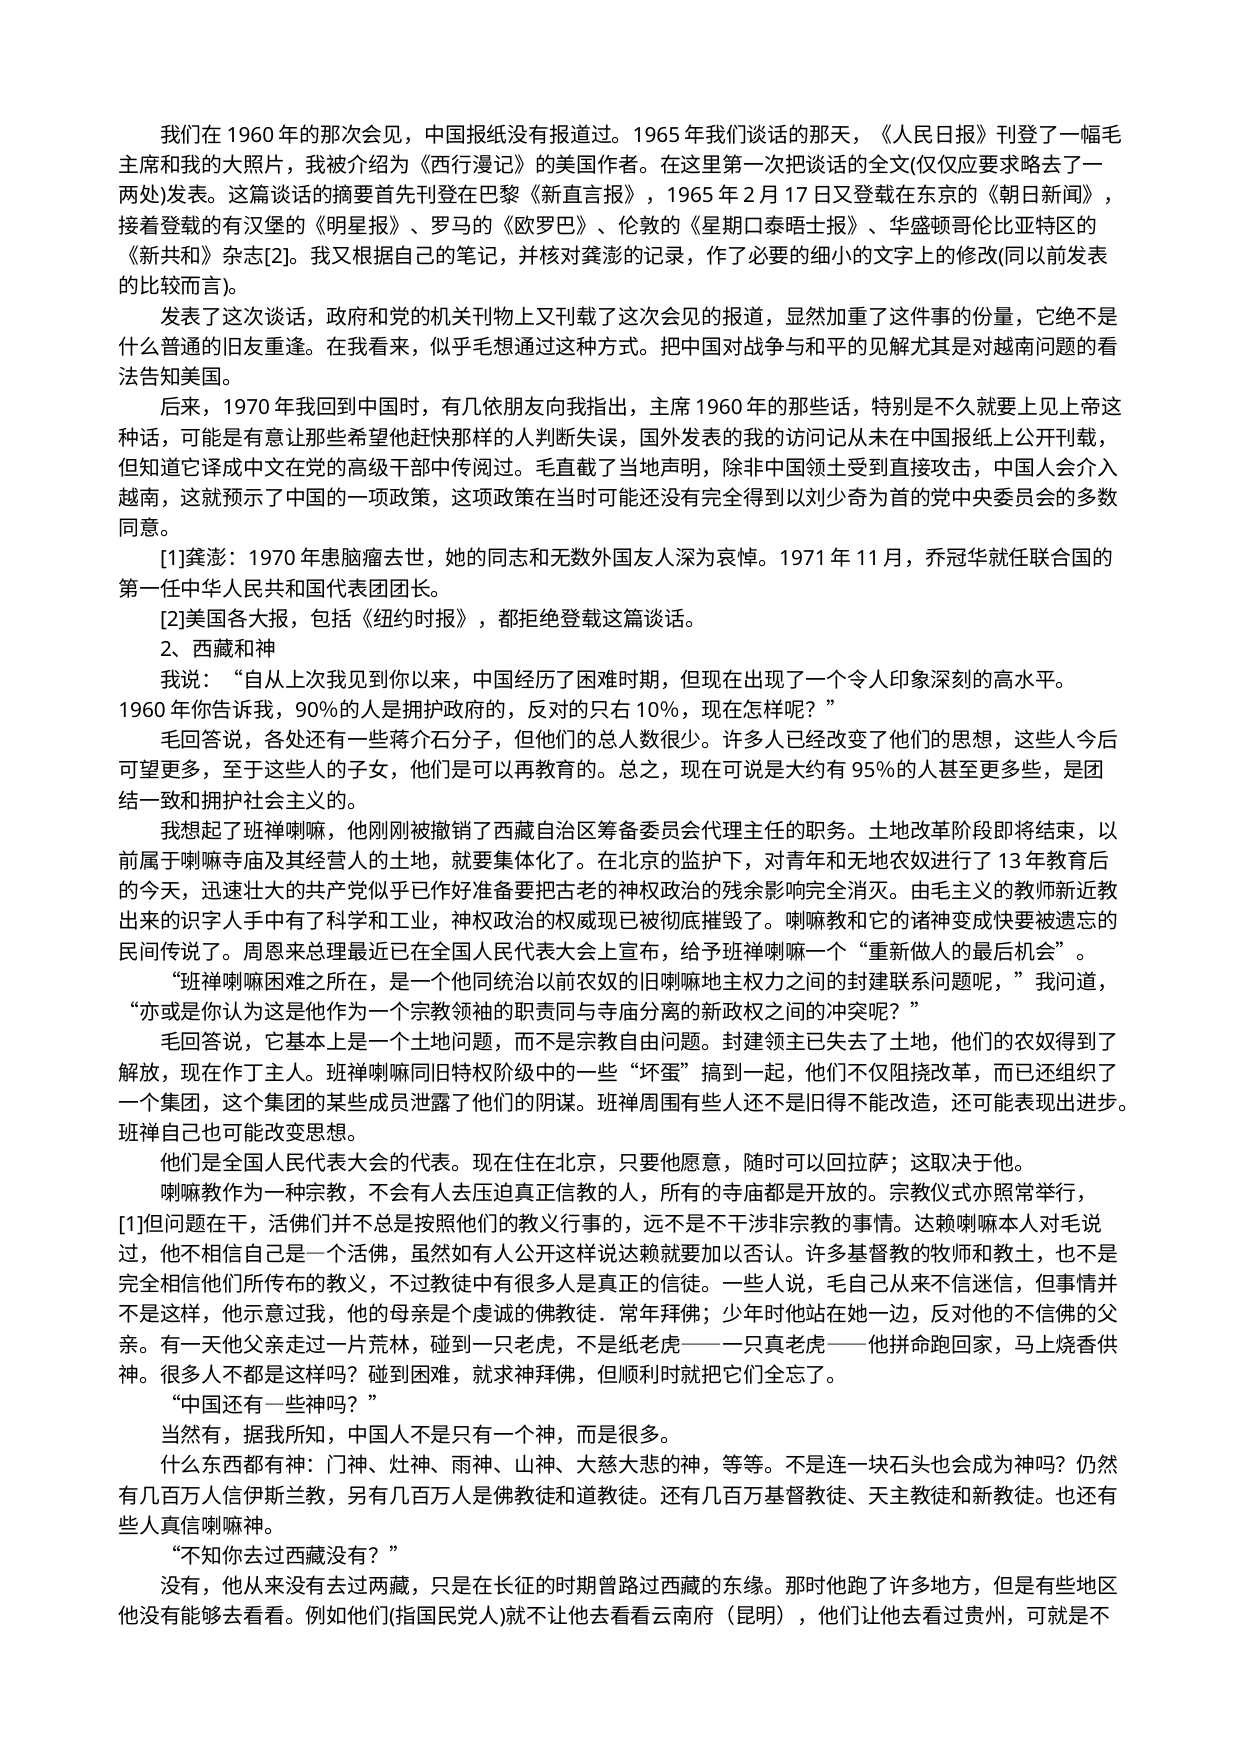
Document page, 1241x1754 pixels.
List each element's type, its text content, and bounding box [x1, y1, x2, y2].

text [1]龚澎：1970年患脑瘤去世，她的同志和无数外国友人深为哀悼。1971年11月，乔冠华就任联合国的第一任中华人民共和国代表团团长。 [118, 542, 1122, 602]
text 我想起了班禅喇嘛，他刚刚被撤销了西藏自治区筹备委员会代理主任的职务。土地改革阶段即将结束，以前属于喇嘛寺庙及其经营人的土地，就要集体化了。在北京的监护下，对青年和无地农奴进行了13年教育后的今天，迅速壮大的共产党似乎已作好准备要把古老的神权政治的残余影响完全消灭。由毛主义的教师新近教出来的识字人手中有了科学和工业，神权政治的权威现已被彻底摧毁了。喇嘛教和它的诸神变成快要被遗忘的民间传说了。周恩来总理最近已在全国人民代表大会上宣布，给予班禅喇嘛一个“重新做人的最后机会”。 [118, 814, 1122, 965]
text 2、西藏和神 [118, 632, 1122, 663]
text 没有，他从来没有去过两藏，只是在长征的时期曾路过西藏的东缘。那时他跑了许多地方，但是有些地区他没有能够去看看。例如他们(指国民党人)就不让他去看看云南府（昆明），他们让他去看过贵州，可就是不 [118, 1569, 1122, 1630]
text 毛回答说，它基本上是一个土地问题，而不是宗教自由问题。封建领主已失去了土地，他们的农奴得到了解放，现在作丁主人。班禅喇嘛同旧特权阶级中的一些“坏蛋”搞到一起，他们不仅阻挠改革，而已还组织了一个集团，这个集团的某些成员泄露了他们的阴谋。班禅周围有些人还不是旧得不能改造，还可能表现出进步。班禅自己也可能改变思想。 [118, 1026, 1122, 1146]
text 什么东西都有神：门神、灶神、雨神、山神、大慈大悲的神，等等。不是连一块石头也会成为神吗？仍然有几百万人信伊斯兰教，另有几百万人是佛教徒和道教徒。还有几百万基督教徒、天主教徒和新教徒。也还有些人真信喇嘛神。 [118, 1449, 1122, 1539]
text [2]美国各大报，包括《纽约时报》，都拒绝登载这篇谈话。 [118, 602, 1122, 632]
text 毛回答说，各处还有一些蒋介石分子，但他们的总人数很少。许多人已经改变了他们的思想，这些人今后可望更多，至于这些人的子女，他们是可以再教育的。总之，现在可说是大约有95％的人甚至更多些，是团结一致和拥护社会主义的。 [118, 723, 1122, 814]
text “中国还有—些神吗？” [118, 1388, 1122, 1418]
text “不知你去过西藏没有？” [118, 1539, 1122, 1569]
text 当然有，据我所知，中国人不是只有一个神，而是很多。 [118, 1418, 1122, 1449]
text 后来，1970年我回到中国时，有几依朋友向我指出，主席1960年的那些话，特别是不久就要上见上帝这种话，可能是有意让那些希望他赶快那样的人判断失误，国外发表的我的访问记从未在中国报纸上公开刊载，但知道它译成中文在党的高级干部中传阅过。毛直截了当地声明，除非中国领土受到直接攻击，中国人会介入越南，这就预示了中国的一项政策，这项政策在当时可能还没有完全得到以刘少奇为首的党中央委员会的多数同意。 [118, 391, 1122, 542]
text “班禅喇嘛困难之所在，是一个他同统治以前农奴的旧喇嘛地主权力之间的封建联系问题呢，”我问道，“亦或是你认为这是他作为一个宗教领袖的职责同与寺庙分离的新政权之间的冲突呢？” [118, 965, 1122, 1026]
text 他们是全国人民代表大会的代表。现在住在北京，只要他愿意，随时可以回拉萨；这取决于他。 [118, 1146, 1122, 1177]
text 我们在1960年的那次会见，中国报纸没有报道过。1965年我们谈话的那天，《人民日报》刊登了一幅毛主席和我的大照片，我被介绍为《西行漫记》的美国作者。在这里第一次把谈话的全文(仅仅应要求略去了一两处)发表。这篇谈话的摘要首先刊登在巴黎《新直言报》，1965年2月17日又登载在东京的《朝日新闻》，接着登载的有汉堡的《明星报》、罗马的《欧罗巴》、伦敦的《星期口泰晤士报》、华盛顿哥伦比亚特区的《新共和》杂志[2]。我又根据自己的笔记，并核对龚澎的记录，作了必要的细小的文字上的修改(同以前发表的比较而言)。 [118, 118, 1122, 300]
text 我说：“自从上次我见到你以来，中国经历了困难时期，但现在出现了一个令人印象深刻的高水平。1960年你告诉我，90％的人是拥护政府的，反对的只右10％，现在怎样呢？” [118, 663, 1122, 723]
text 发表了这次谈话，政府和党的机关刊物上又刊载了这次会见的报道，显然加重了这件事的份量，它绝不是什么普通的旧友重逢。在我看来，似乎毛想通过这种方式。把中国对战争与和平的见解尤其是对越南问题的看法告知美国。 [118, 300, 1122, 391]
text 喇嘛教作为一种宗教，不会有人去压迫真正信教的人，所有的寺庙都是开放的。宗教仪式亦照常举行，[1]但问题在干，活佛们并不总是按照他们的教义行事的，远不是不干涉非宗教的事情。达赖喇嘛本人对毛说过，他不相信自己是—个活佛，虽然如有人公开这样说达赖就要加以否认。许多基督教的牧师和教土，也不是完全相信他们所传布的教义，不过教徒中有很多人是真正的信徒。一些人说，毛自己从来不信迷信，但事情并不是这样，他示意过我，他的母亲是个虔诚的佛教徒．常年拜佛；少年时他站在她一边，反对他的不信佛的父亲。有一天他父亲走过一片荒林，碰到一只老虎，不是纸老虎——一只真老虎——他拼命跑回家，马上烧香供神。很多人不都是这样吗？碰到困难，就求神拜佛，但顺利时就把它们全忘了。 [118, 1177, 1122, 1388]
